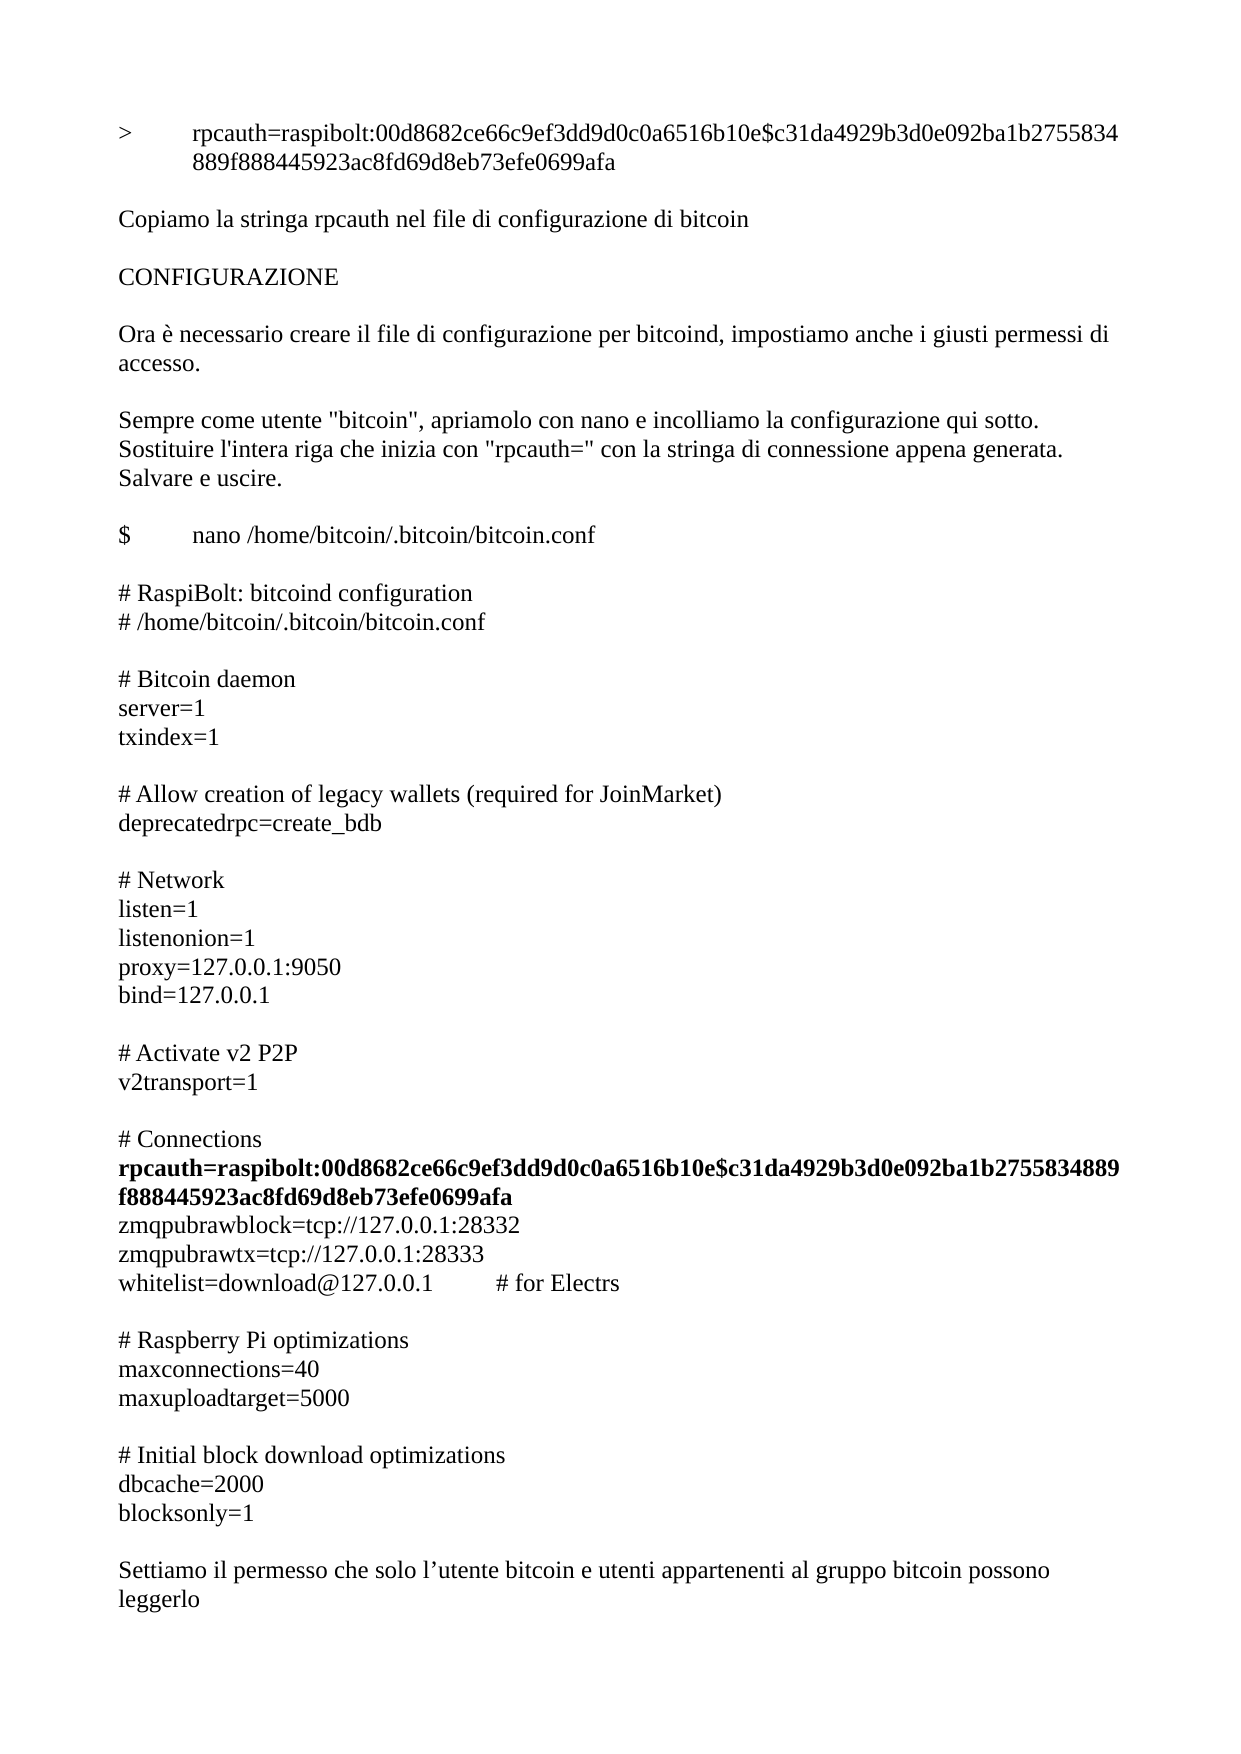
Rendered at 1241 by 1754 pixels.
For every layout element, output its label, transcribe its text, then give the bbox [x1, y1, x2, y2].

text dbcache=2000 [118, 1469, 1122, 1498]
text listen=1 [118, 894, 1122, 923]
text # Connections [118, 1124, 1122, 1153]
text Sostituire l'intera riga che inizia con "rpcauth=" con la stringa di connessione appena generata. [118, 434, 1122, 463]
text Ora è necessario creare il file di configurazione per bitcoind, impostiamo anche i giusti permessi di accesso. [118, 319, 1122, 377]
text Settiamo il permesso che solo l’utente bitcoin e utenti appartenenti al gruppo bitcoin possono leggerlo [118, 1556, 1122, 1613]
text bind=127.0.0.1 [118, 981, 1122, 1009]
text # RaspiBolt: bitcoind configuration [118, 578, 1122, 607]
text maxconnections=40 [118, 1354, 1122, 1383]
text > rpcauth=raspibolt:00d8682ce66c9ef3dd9d0c0a6516b10e$c31da4929b3d0e092ba1b2755834 [118, 118, 1122, 147]
text blocksonly=1 [118, 1498, 1122, 1527]
text # Activate v2 P2P [118, 1038, 1122, 1067]
text # Allow creation of legacy wallets (required for JoinMarket) [118, 779, 1122, 808]
text txindex=1 [118, 722, 1122, 751]
text whitelist=download@127.0.0.1 # for Electrs [118, 1268, 1122, 1297]
text Salvare e uscire. [118, 463, 1122, 492]
text server=1 [118, 693, 1122, 722]
text maxuploadtarget=5000 [118, 1383, 1122, 1412]
text Copiamo la stringa rpcauth nel file di configurazione di bitcoin [118, 204, 1122, 233]
text zmqpubrawtx=tcp://127.0.0.1:28333 [118, 1239, 1122, 1268]
text # Bitcoin daemon [118, 664, 1122, 693]
text $ nano /home/bitcoin/.bitcoin/bitcoin.conf [118, 521, 1122, 549]
text CONFIGURAZIONE [118, 262, 1122, 291]
text # Network [118, 866, 1122, 894]
text Sempre come utente "bitcoin", apriamolo con nano e incolliamo la configurazione qui sotto. [118, 406, 1122, 434]
text 889f888445923ac8fd69d8eb73efe0699afa [118, 147, 1122, 176]
text rpcauth=raspibolt:00d8682ce66c9ef3dd9d0c0a6516b10e$c31da4929b3d0e092ba1b2755834889f888445923ac8fd69d8eb73efe0699afa [118, 1153, 1122, 1211]
text v2transport=1 [118, 1067, 1122, 1096]
text listenonion=1 [118, 923, 1122, 952]
text proxy=127.0.0.1:9050 [118, 952, 1122, 981]
text zmqpubrawblock=tcp://127.0.0.1:28332 [118, 1211, 1122, 1239]
text # Initial block download optimizations [118, 1441, 1122, 1469]
text # Raspberry Pi optimizations [118, 1326, 1122, 1354]
text # /home/bitcoin/.bitcoin/bitcoin.conf [118, 607, 1122, 636]
text deprecatedrpc=create_bdb [118, 808, 1122, 837]
